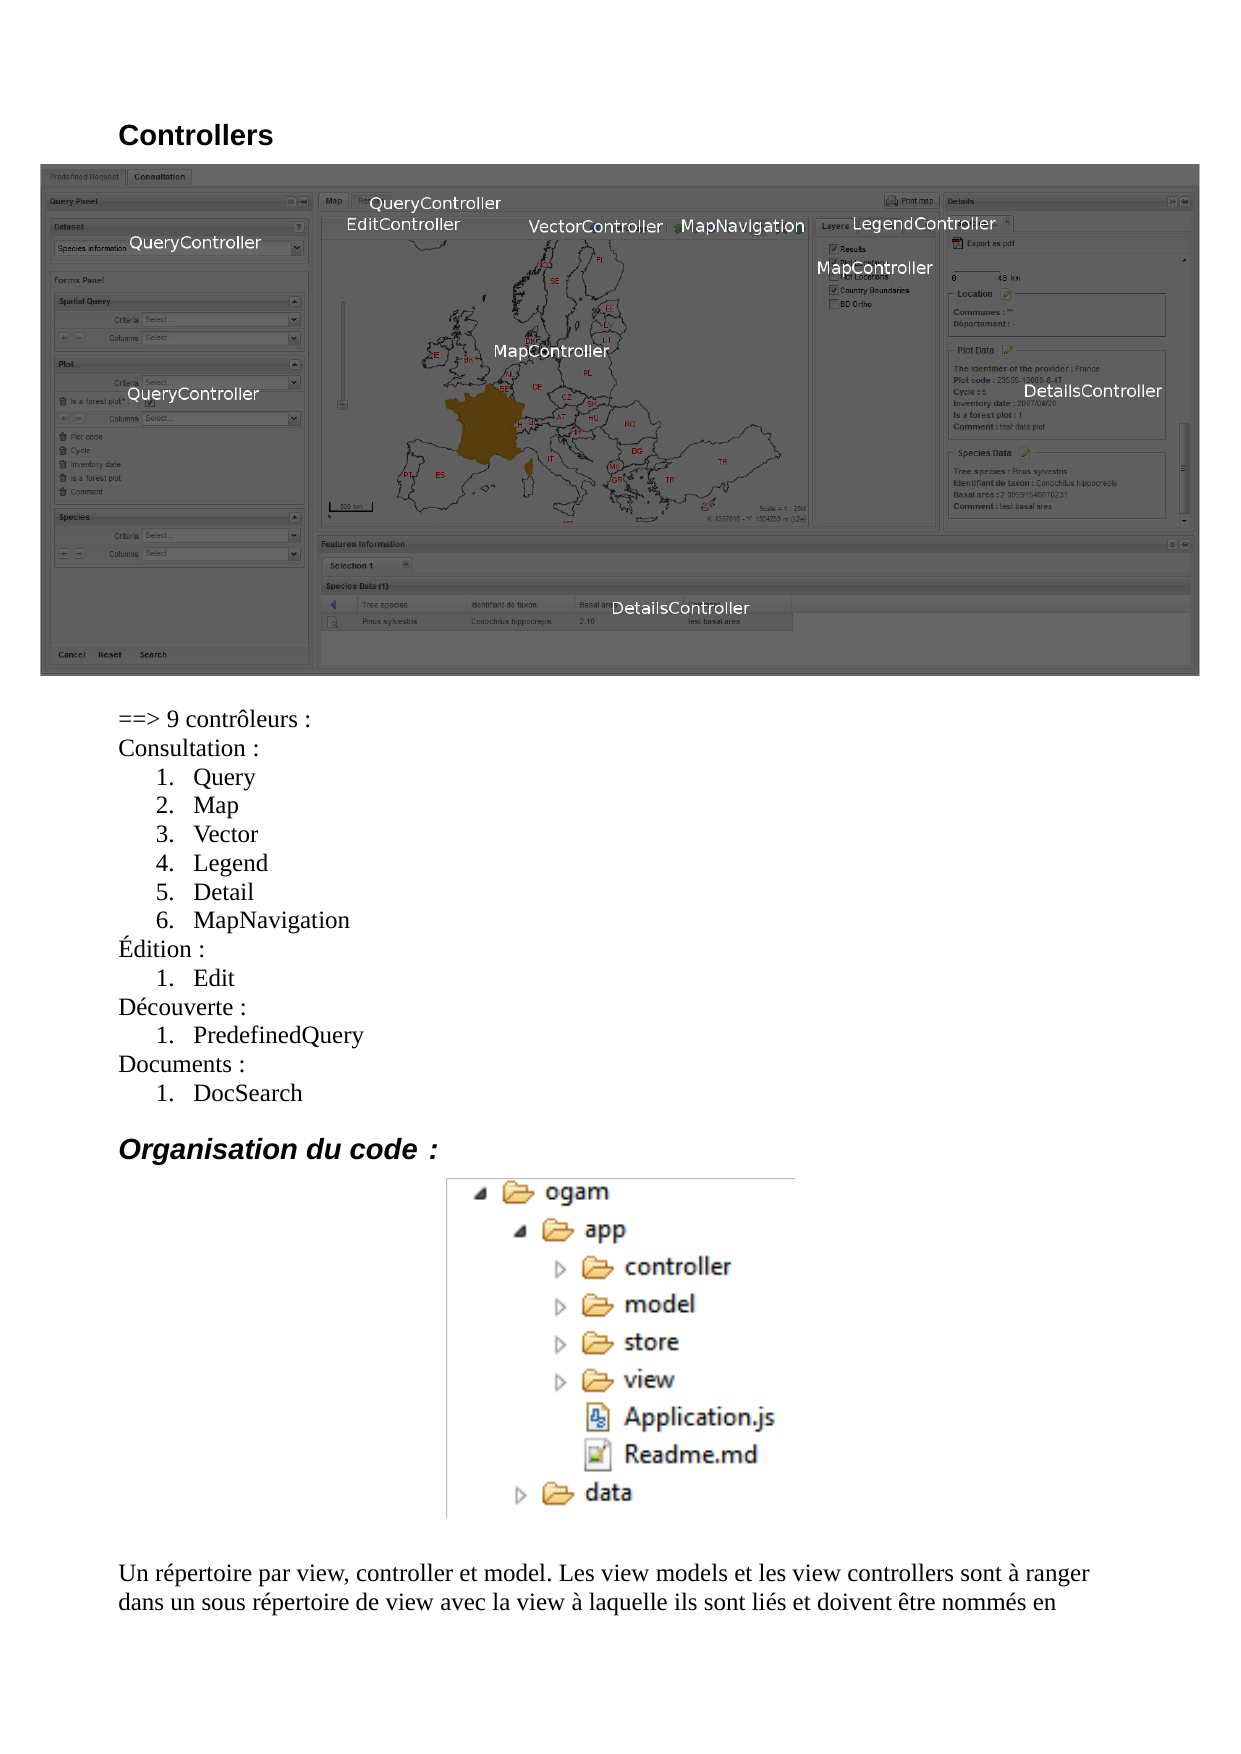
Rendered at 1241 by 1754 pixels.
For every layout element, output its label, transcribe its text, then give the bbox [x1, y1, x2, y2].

list Map [156, 790, 1122, 819]
text Documents : [118, 1049, 1122, 1078]
subtitle Controllers [118, 118, 1122, 152]
text Un répertoire par view, controller et model. Les view models et les view controllers sont à ranger dans un sous répertoire de view avec la view à laquelle ils sont liés et doivent être nommés en [118, 1558, 1122, 1616]
list DocSearch [156, 1078, 1122, 1107]
subtitle Organisation du code : [118, 1132, 1122, 1165]
picture [40, 164, 1200, 676]
text ==> 9 contrôleurs : [118, 704, 1122, 733]
list Detail [156, 877, 1122, 905]
list Edit [156, 963, 1122, 992]
text Édition : [118, 934, 1122, 963]
list PredefinedQuery [156, 1020, 1122, 1049]
text Découverte : [118, 992, 1122, 1020]
list Vector [156, 819, 1122, 848]
list MapNavigation [156, 905, 1122, 934]
list Legend [156, 848, 1122, 877]
text Consultation : [118, 733, 1122, 762]
list Query [156, 762, 1122, 790]
picture [445, 1177, 795, 1518]
